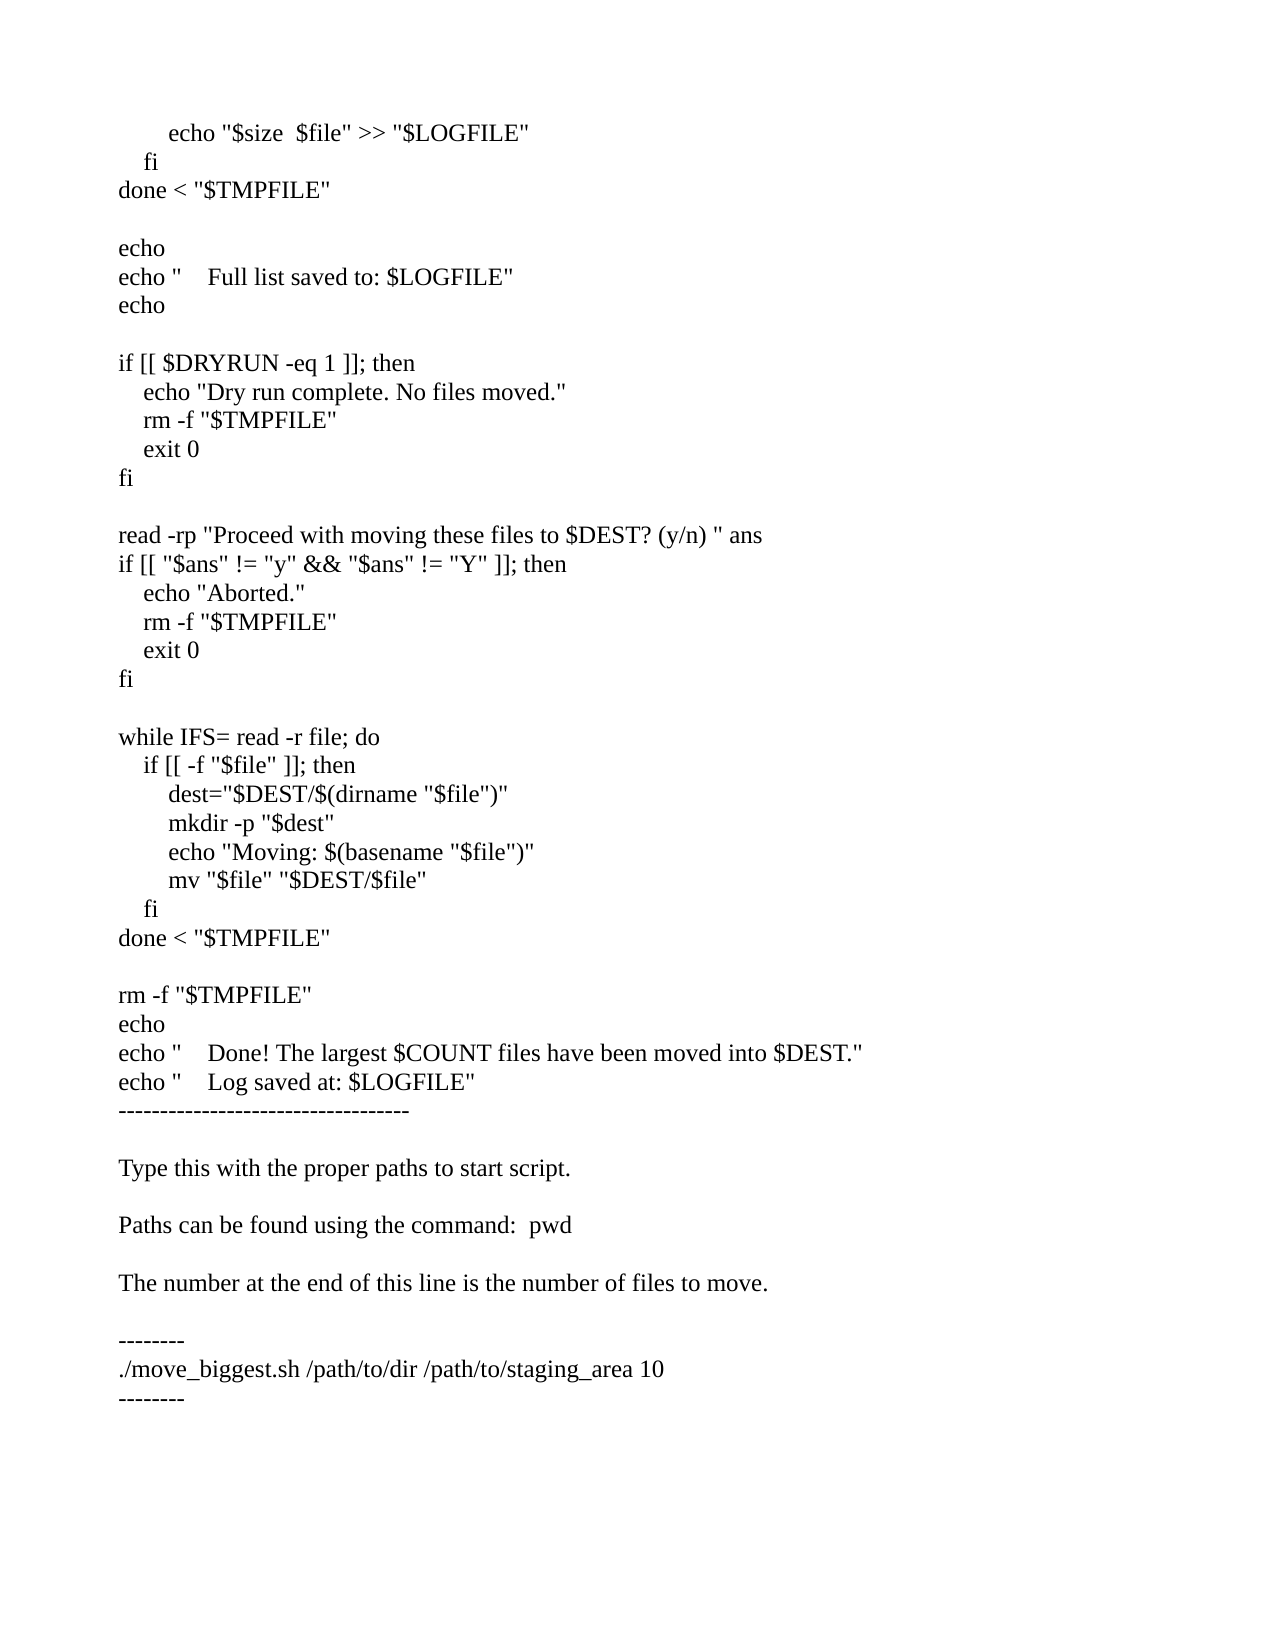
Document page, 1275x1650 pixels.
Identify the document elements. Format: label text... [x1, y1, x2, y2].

text echo "📄 Log saved at: $LOGFILE" [118, 1067, 1157, 1096]
text echo "📄 Full list saved to: $LOGFILE" [118, 262, 1157, 291]
text rm -f "$TMPFILE" [118, 607, 1157, 636]
text ./move_biggest.sh /path/to/dir /path/to/staging_area 10 [118, 1354, 1157, 1383]
text rm -f "$TMPFILE" [118, 981, 1157, 1009]
text ----------------------------------- [118, 1096, 1157, 1124]
text done < "$TMPFILE" [118, 923, 1157, 952]
text echo [118, 291, 1157, 319]
text echo "Moving: $(basename "$file")" [118, 837, 1157, 866]
text fi [118, 463, 1157, 492]
text echo "✅ Done! The largest $COUNT files have been moved into $DEST." [118, 1038, 1157, 1067]
text mkdir -p "$dest" [118, 808, 1157, 837]
text The number at the end of this line is the number of files to move. [118, 1268, 1157, 1297]
text -------- [118, 1326, 1157, 1354]
text rm -f "$TMPFILE" [118, 406, 1157, 434]
text exit 0 [118, 434, 1157, 463]
text exit 0 [118, 636, 1157, 664]
text while IFS= read -r file; do [118, 722, 1157, 751]
text dest="$DEST/$(dirname "$file")" [118, 779, 1157, 808]
text mv "$file" "$DEST/$file" [118, 866, 1157, 894]
text fi [118, 894, 1157, 923]
text Paths can be found using the command: pwd [118, 1211, 1157, 1239]
text if [[ $DRYRUN -eq 1 ]]; then [118, 348, 1157, 377]
text echo "Dry run complete. No files moved." [118, 377, 1157, 406]
text if [[ "$ans" != "y" && "$ans" != "Y" ]]; then [118, 549, 1157, 578]
text echo [118, 233, 1157, 262]
text echo [118, 1009, 1157, 1038]
text echo "Aborted." [118, 578, 1157, 607]
text fi [118, 147, 1157, 176]
text read -rp "Proceed with moving these files to $DEST? (y/n) " ans [118, 521, 1157, 549]
text echo "$size $file" >> "$LOGFILE" [118, 118, 1157, 147]
text if [[ -f "$file" ]]; then [118, 751, 1157, 779]
text fi [118, 664, 1157, 693]
text Type this with the proper paths to start script. [118, 1153, 1157, 1182]
text -------- [118, 1383, 1157, 1412]
text done < "$TMPFILE" [118, 176, 1157, 204]
